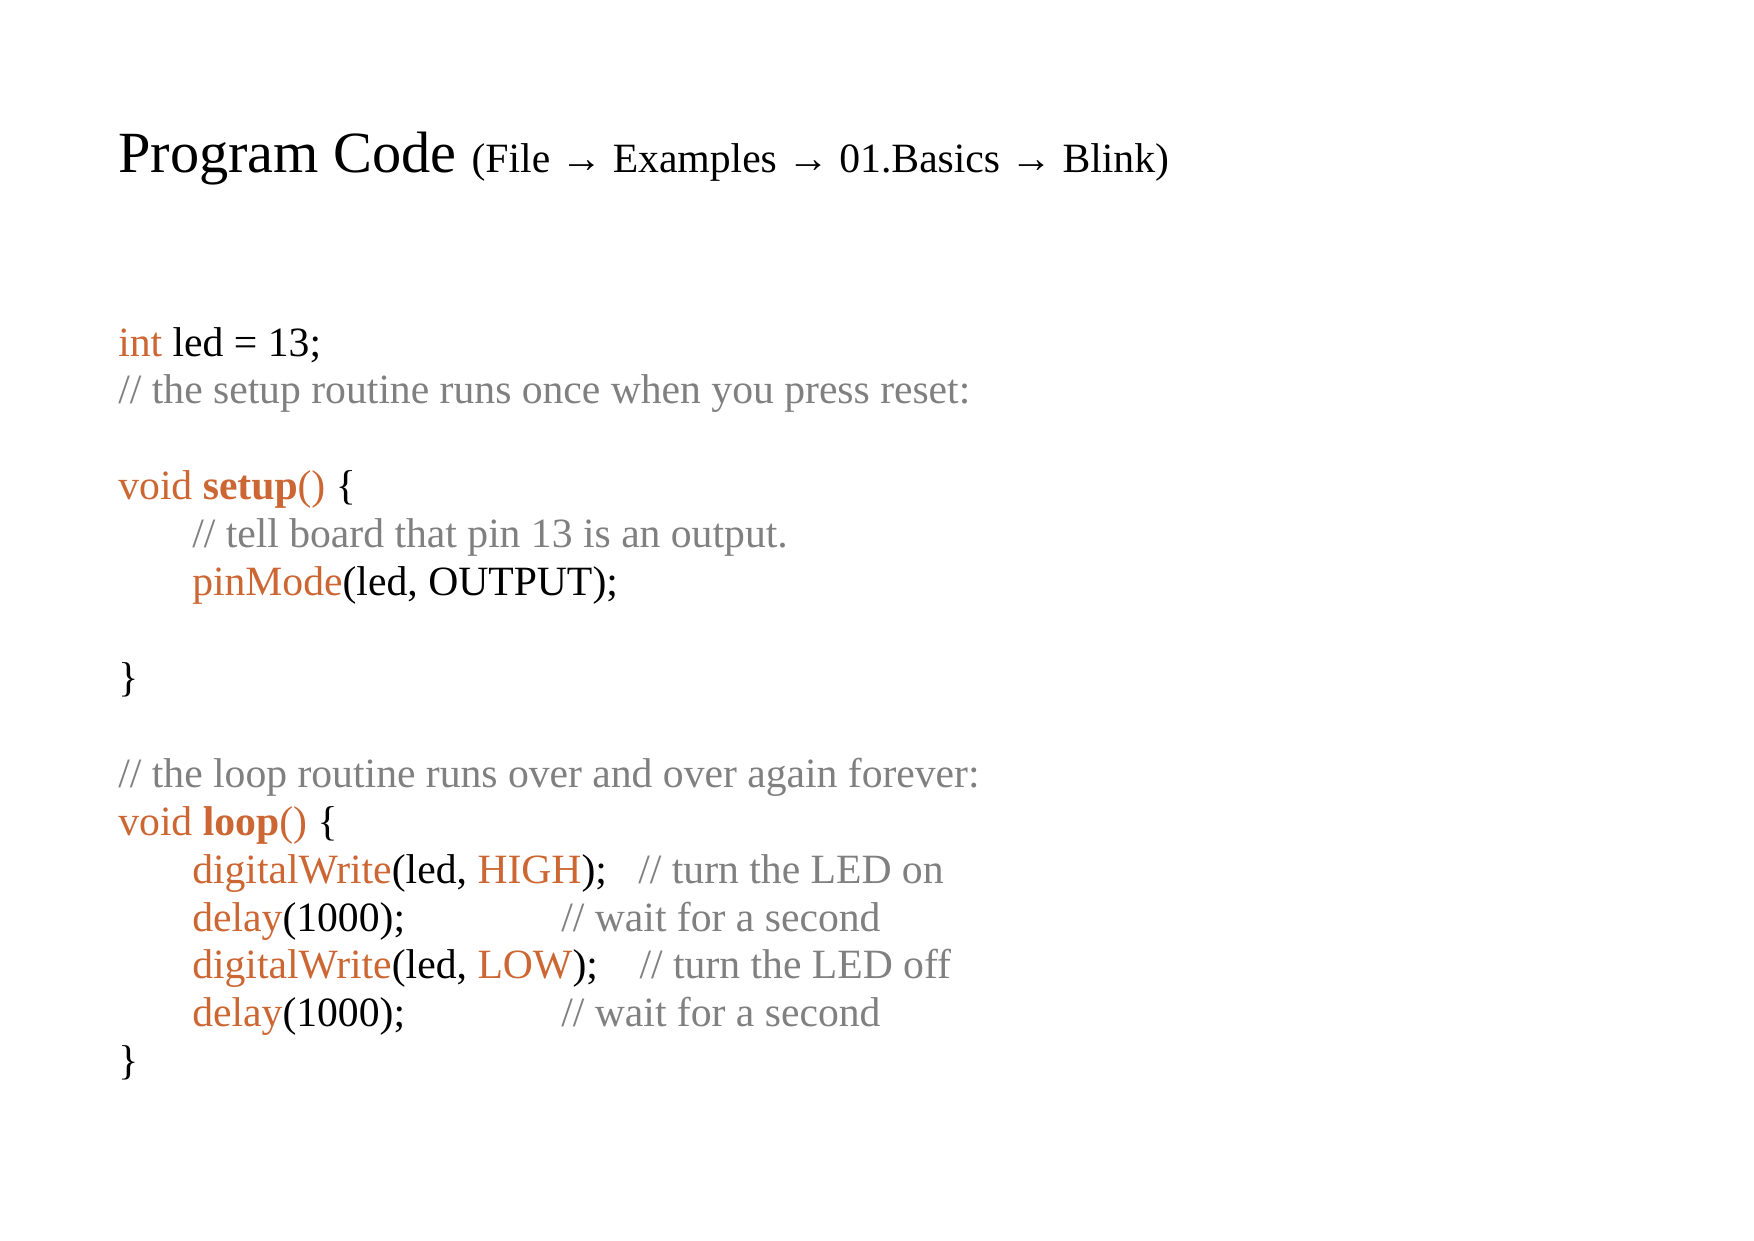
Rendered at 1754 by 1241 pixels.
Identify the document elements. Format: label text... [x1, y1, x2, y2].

text // tell board that pin 13 is an output. [118, 509, 1636, 557]
text pinMode(led, OUTPUT); [118, 557, 1636, 604]
text } [118, 1036, 1636, 1084]
text Program Code (File → Examples → 01.Basics → Blink) [118, 118, 1636, 185]
text digitalWrite(led, LOW); // turn the LED off [118, 940, 1636, 988]
text // the loop routine runs over and over again forever: [118, 748, 1636, 796]
text digitalWrite(led, HIGH); // turn the LED on [118, 844, 1636, 892]
text delay(1000); // wait for a second [118, 988, 1636, 1036]
text void loop() { [118, 796, 1636, 844]
text // the setup routine runs once when you press reset: [118, 365, 1636, 413]
text void setup() { [118, 461, 1636, 509]
text int led = 13; [118, 317, 1636, 365]
text } [118, 652, 1636, 700]
text delay(1000); // wait for a second [118, 892, 1636, 940]
